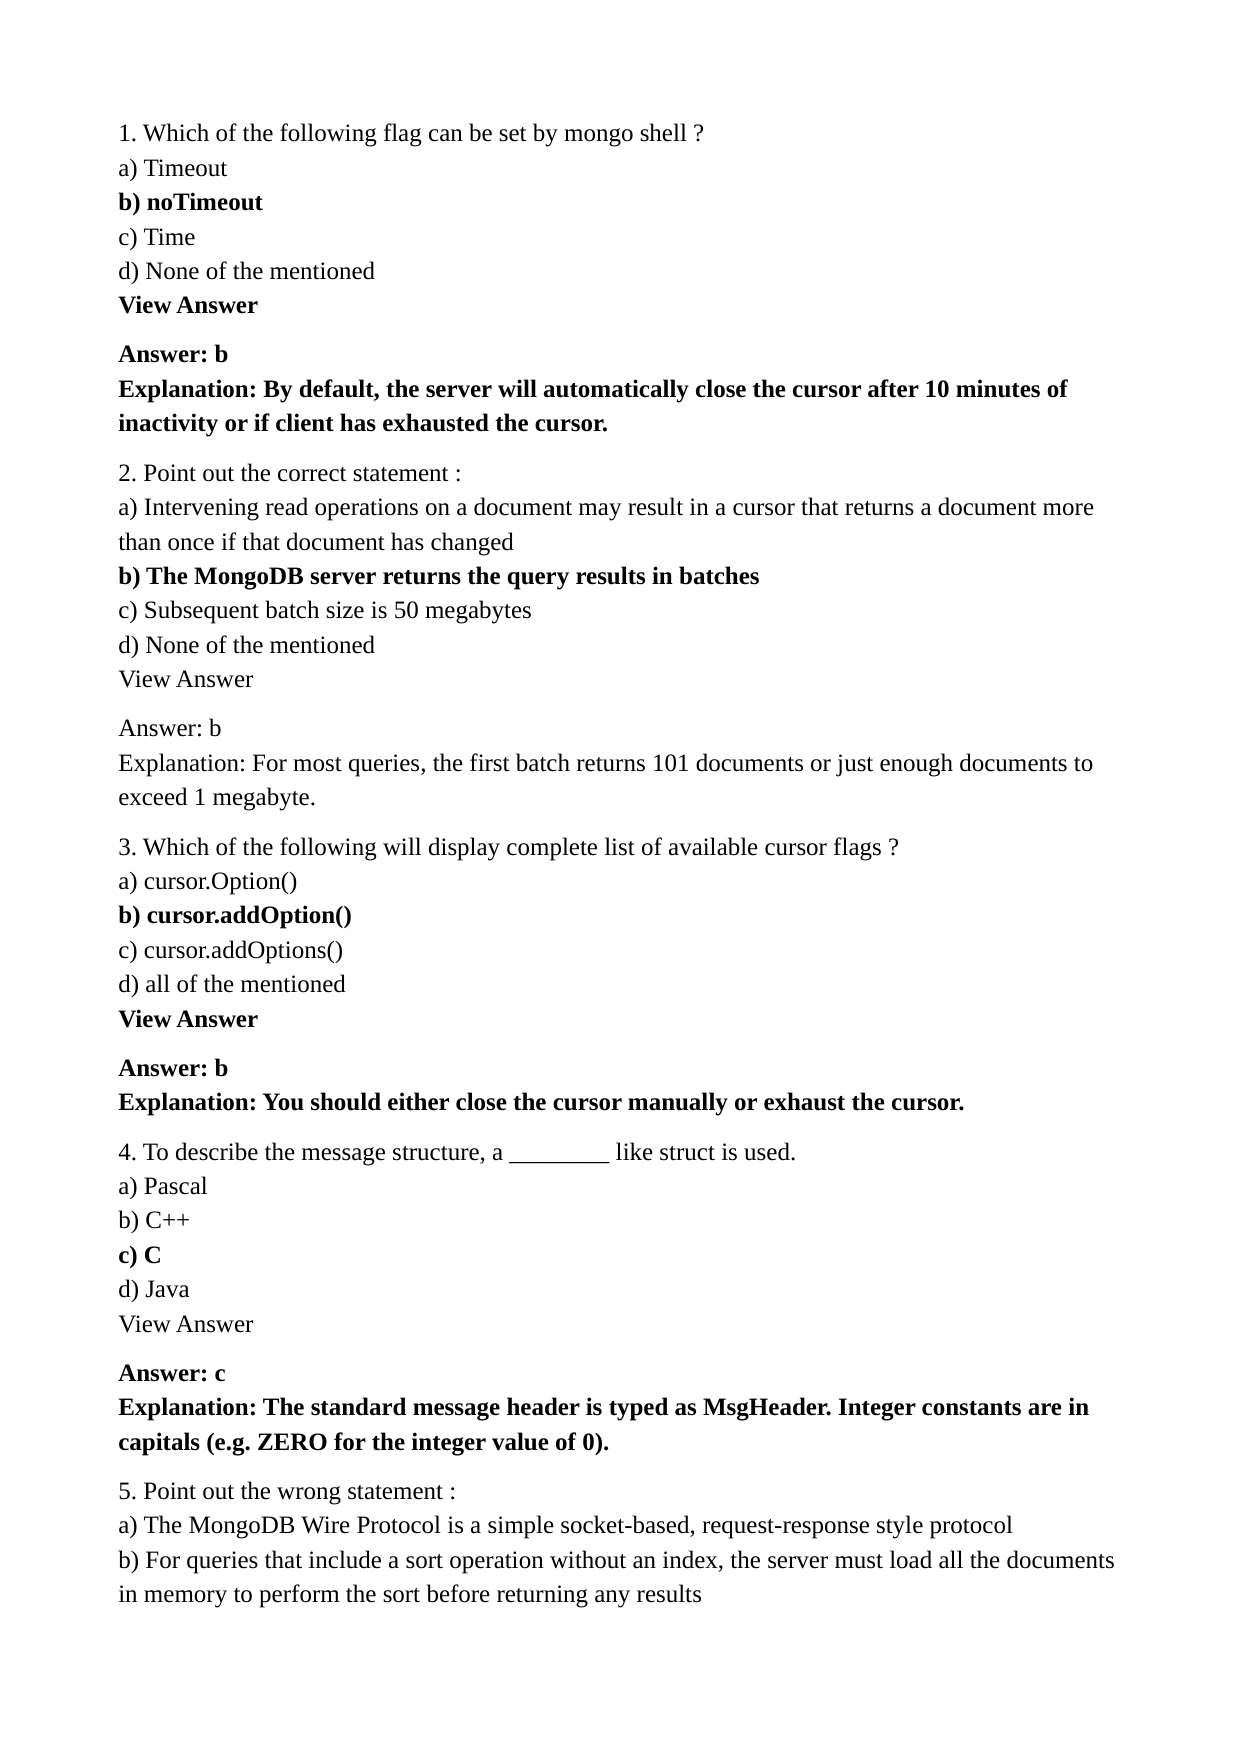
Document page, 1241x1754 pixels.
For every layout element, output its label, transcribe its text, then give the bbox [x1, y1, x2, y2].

text 3. Which of the following will display complete list of available cursor flags ? a) cursor.Option() b) cursor.addOption() c) cursor.addOptions() d) all of the mentioned View Answer [118, 832, 1122, 1033]
text Answer: b Explanation: For most queries, the first batch returns 101 documents or just enough documents to exceed 1 megabyte. [118, 713, 1122, 811]
text 5. Point out the wrong statement : a) The MongoDB Wire Protocol is a simple socket-based, request-response style protocol b) For queries that include a sort operation without an index, the server must load all the documents in memory to perform the sort before returning any results [118, 1476, 1122, 1608]
text Answer: b Explanation: By default, the server will automatically close the cursor after 10 minutes of inactivity or if client has exhausted the cursor. [118, 339, 1122, 437]
text 1. Which of the following flag can be set by mongo shell ? a) Timeout b) noTimeout c) Time d) None of the mentioned View Answer [118, 118, 1122, 319]
text Answer: c Explanation: The standard message header is typed as MsgHeader. Integer constants are in capitals (e.g. ZERO for the integer value of 0). [118, 1358, 1122, 1456]
text Answer: b Explanation: You should either close the cursor manually or exhaust the cursor. [118, 1053, 1122, 1116]
text 2. Point out the correct statement : a) Intervening read operations on a document may result in a cursor that returns a document more than once if that document has changed b) The MongoDB server returns the query results in batches c) Subsequent batch size is 50 megabytes d) None of the mentioned View Answer [118, 458, 1122, 693]
text 4. To describe the message structure, a ________ like struct is used. a) Pascal b) C++ c) C d) Java View Answer [118, 1137, 1122, 1338]
